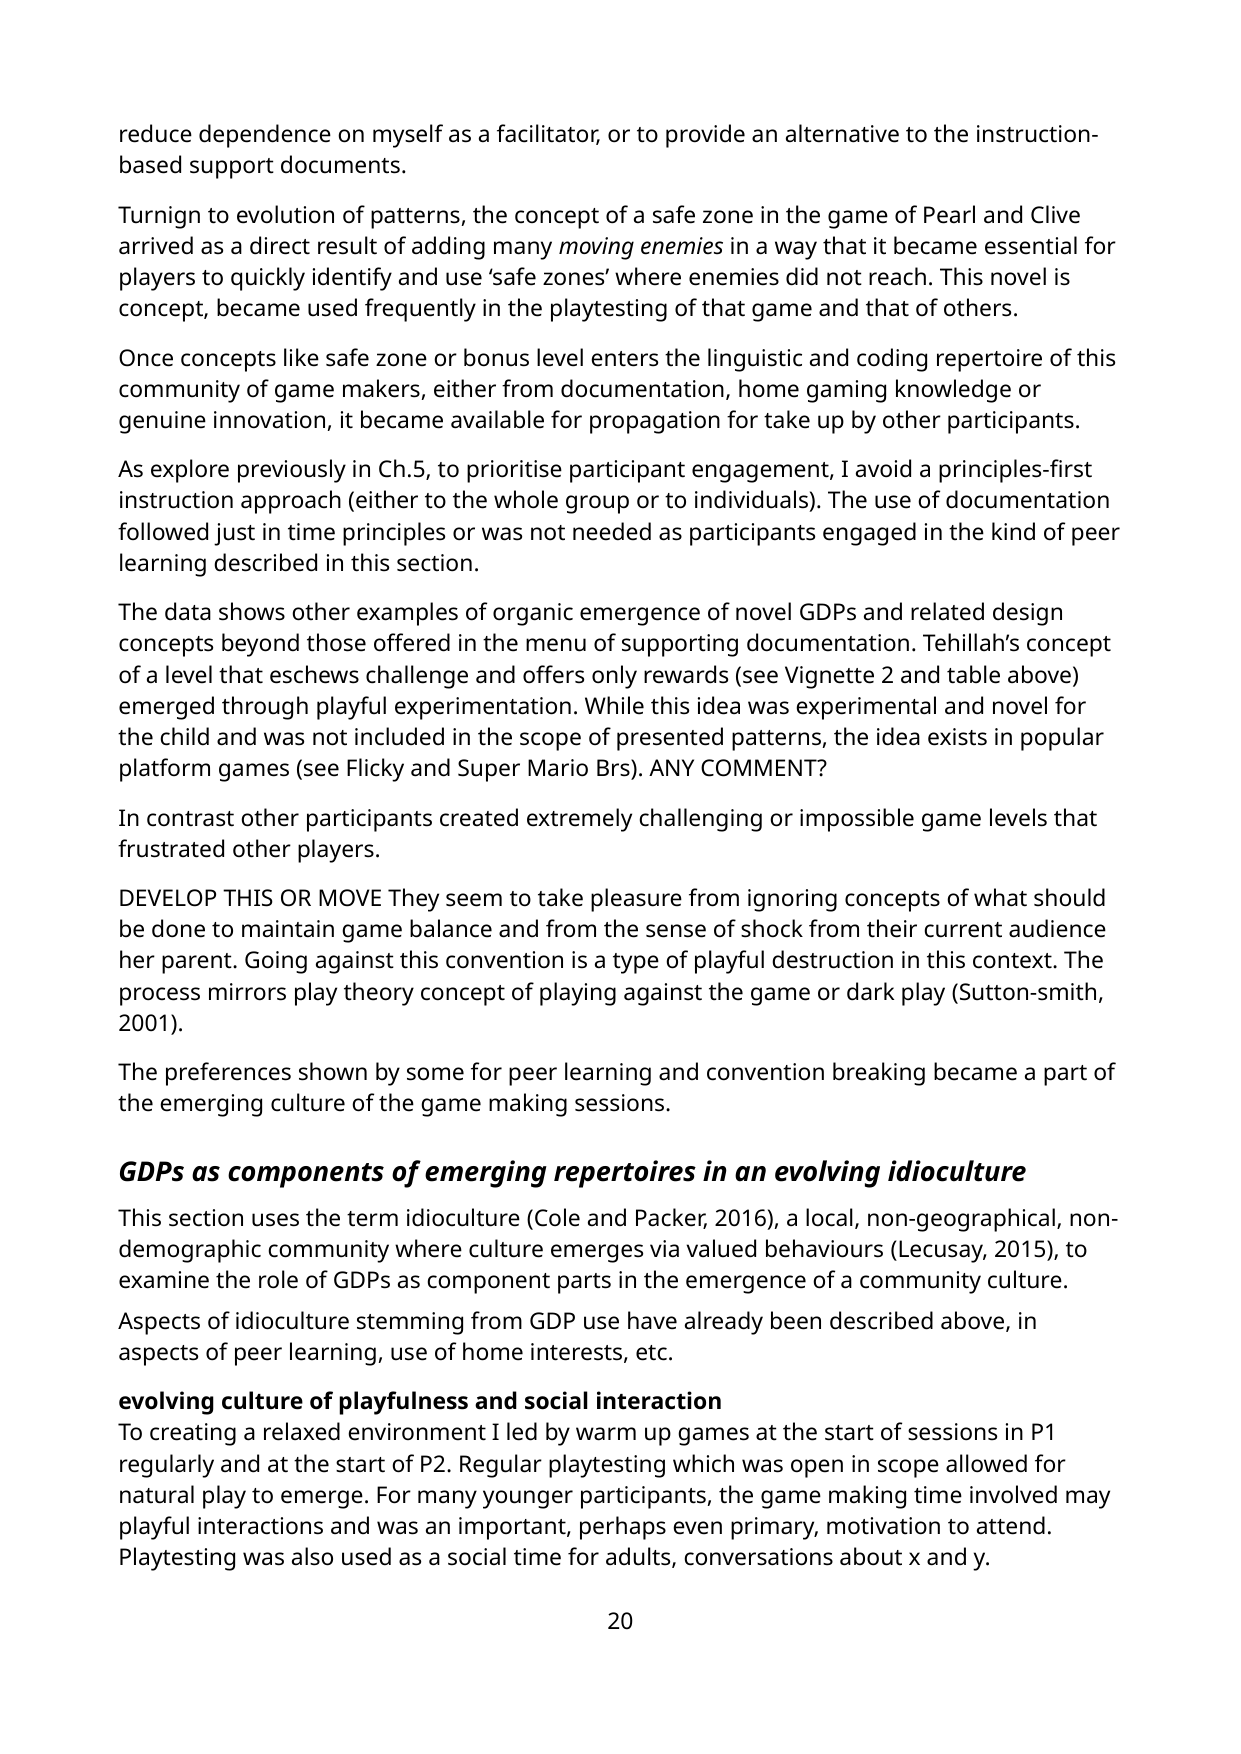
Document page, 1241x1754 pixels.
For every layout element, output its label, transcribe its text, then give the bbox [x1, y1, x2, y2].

text As explore previously in Ch.5, to prioritise participant engagement, I avoid a principles-first instruction approach (either to the whole group or to individuals). The use of documentation followed just in time principles or was not needed as participants engaged in the kind of peer learning described in this section. [118, 453, 1122, 578]
text This section uses the term idioculture (Cole and Packer, 2016), a local, non-geographical, non-demographic community where culture emerges via valued behaviours (Lecusay, 2015), to examine the role of GDPs as component parts in the emergence of a community culture. [118, 1202, 1122, 1296]
text Once concepts like safe zone or bonus level enters the linguistic and coding repertoire of this community of game makers, either from documentation, home gaming knowledge or genuine innovation, it became available for propagation for take up by other participants. [118, 341, 1122, 435]
text Turnign to evolution of patterns, the concept of a safe zone in the game of Pearl and Clive arrived as a direct result of adding many moving enemies in a way that it became essential for players to quickly identify and use ‘safe zones’ where enemies did not reach. This novel is concept, became used frequently in the playtesting of that game and that of others. [118, 198, 1122, 323]
text The preferences shown by some for peer learning and convention breaking became a part of the emerging culture of the game making sessions. [118, 1056, 1122, 1118]
text The data shows other examples of organic emergence of novel GDPs and related design concepts beyond those offered in the menu of supporting documentation. Tehillah’s concept of a level that eschews challenge and offers only rewards (see Vignette 2 and table above) emerged through playful experimentation. While this idea was experimental and novel for the child and was not included in the scope of presented patterns, the idea exists in popular platform games (see Flicky and Super Mario Brs). ANY COMMENT? [118, 596, 1122, 783]
text evolving culture of playfulness and social interaction To creating a relaxed environment I led by warm up games at the start of sessions in P1 regularly and at the start of P2. Regular playtesting which was open in scope allowed for natural play to emerge. For many younger participants, the game making time involved may playful interactions and was an important, perhaps even primary, motivation to attend. Playtesting was also used as a social time for adults, conversations about x and y. [118, 1385, 1122, 1572]
text reduce dependence on myself as a facilitator, or to provide an alternative to the instruction-based support documents. [118, 118, 1122, 181]
subtitle GDPs as components of emerging repertoires in an evolving idioculture [118, 1152, 1122, 1189]
text Aspects of idioculture stemming from GDP use have already been described above, in aspects of peer learning, use of home interests, etc. [118, 1304, 1122, 1367]
text DEVELOP THIS OR MOVE They seem to take pleasure from ignoring concepts of what should be done to maintain game balance and from the sense of shock from their current audience her parent. Going against this convention is a type of playful destruction in this context. The process mirrors play theory concept of playing against the game or dark play (Sutton-smith, 2001). [118, 882, 1122, 1038]
text In contrast other participants created extremely challenging or impossible game levels that frustrated other players. [118, 801, 1122, 864]
